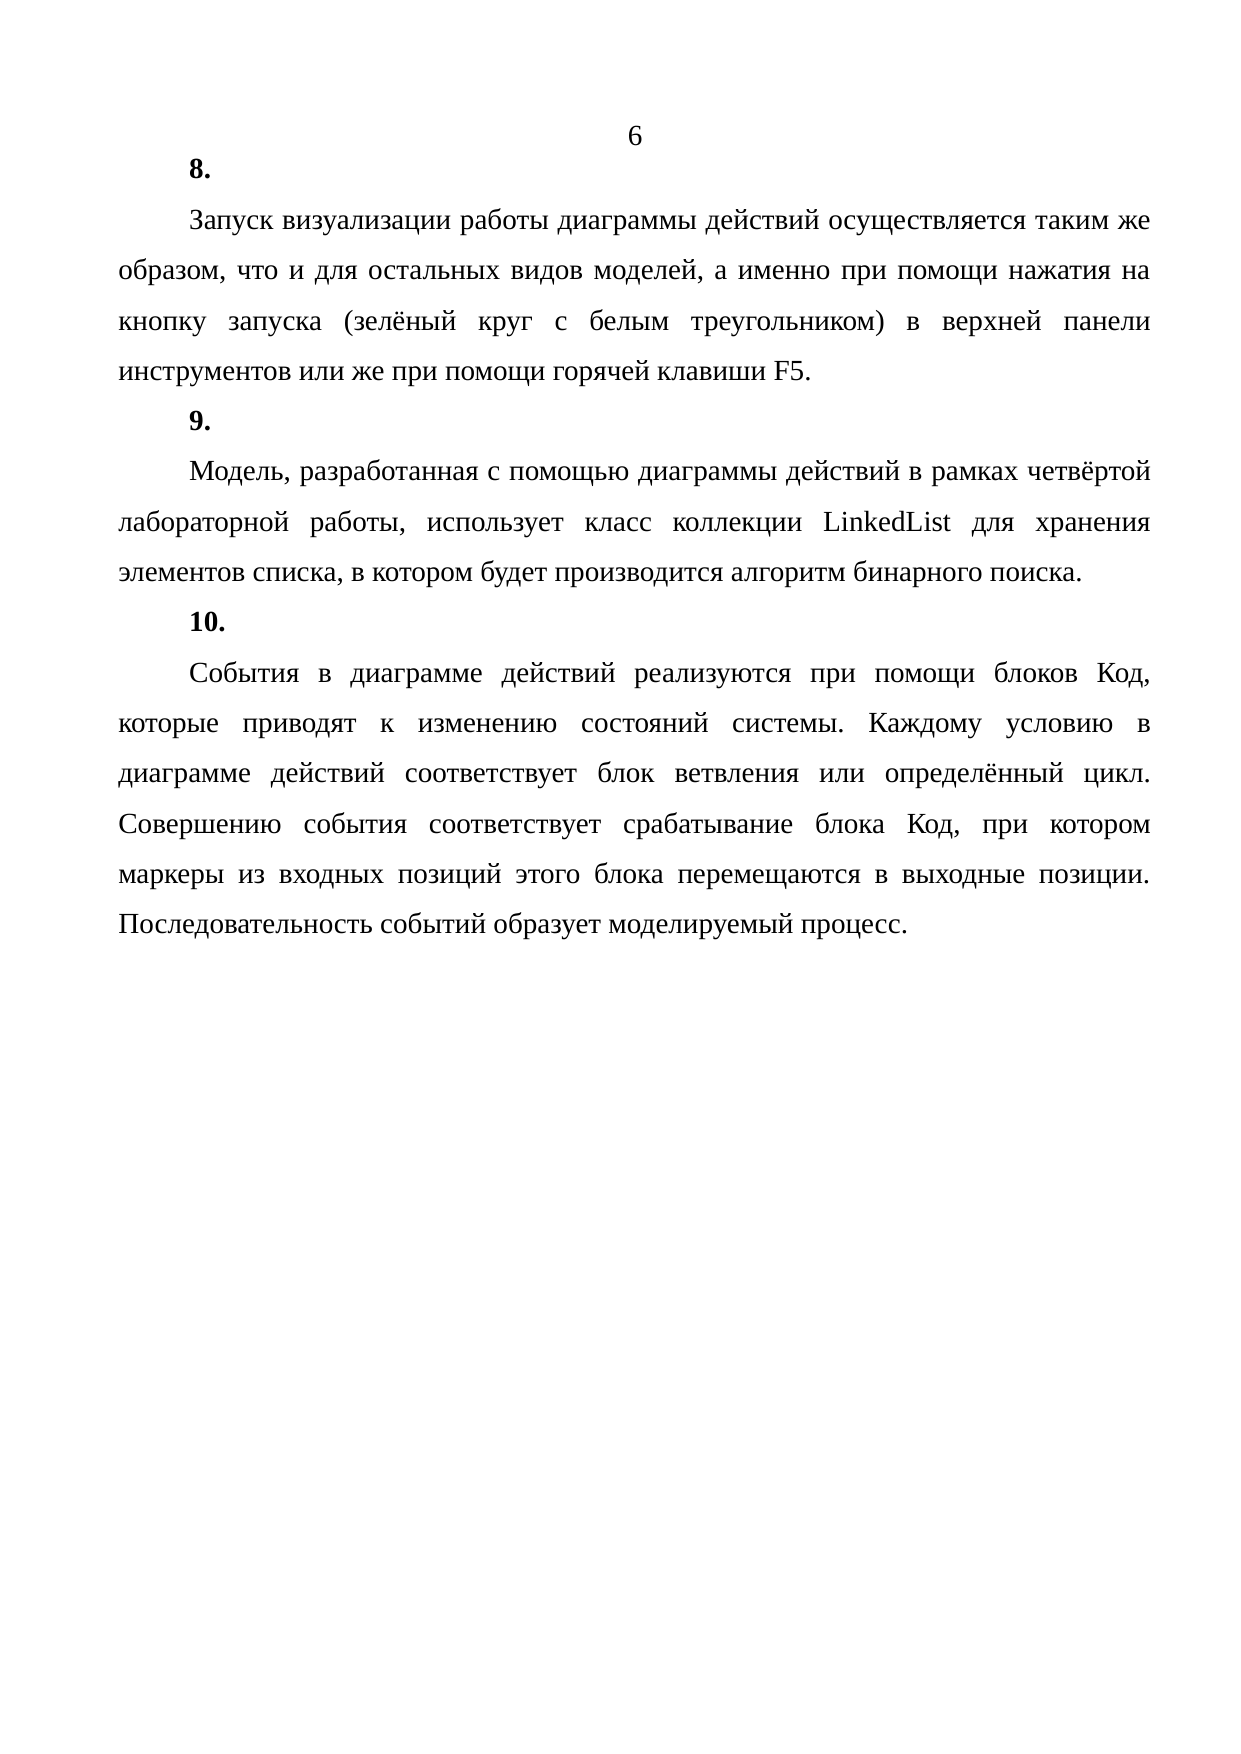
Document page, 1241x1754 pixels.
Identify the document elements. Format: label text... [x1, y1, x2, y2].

text Запуск визуализации работы диаграммы действий осуществляется таким же образом, что и для остальных видов моделей, а именно при помощи нажатия на кнопку запуска (зелёный круг с белым треугольником) в верхней панели инструментов или же при помощи горячей клавиши F5. [118, 202, 1152, 386]
text 10. [118, 604, 1152, 638]
text 8. [118, 152, 1152, 185]
text Модель, разработанная с помощью диаграммы действий в рамках четвёртой лабораторной работы, использует класс коллекции LinkedList для хранения элементов списка, в котором будет производится алгоритм бинарного поиска. [118, 453, 1152, 588]
text 9. [118, 403, 1152, 437]
text События в диаграмме действий реализуются при помощи блоков Код, которые приводят к изменению состояний системы. Каждому условию в диаграмме действий соответствует блок ветвления или определённый цикл. Совершению события соответствует срабатывание блока Код, при котором маркеры из входных позиций этого блока перемещаются в выходные позиции. Последовательность событий образует моделируемый процесс. [118, 655, 1152, 940]
